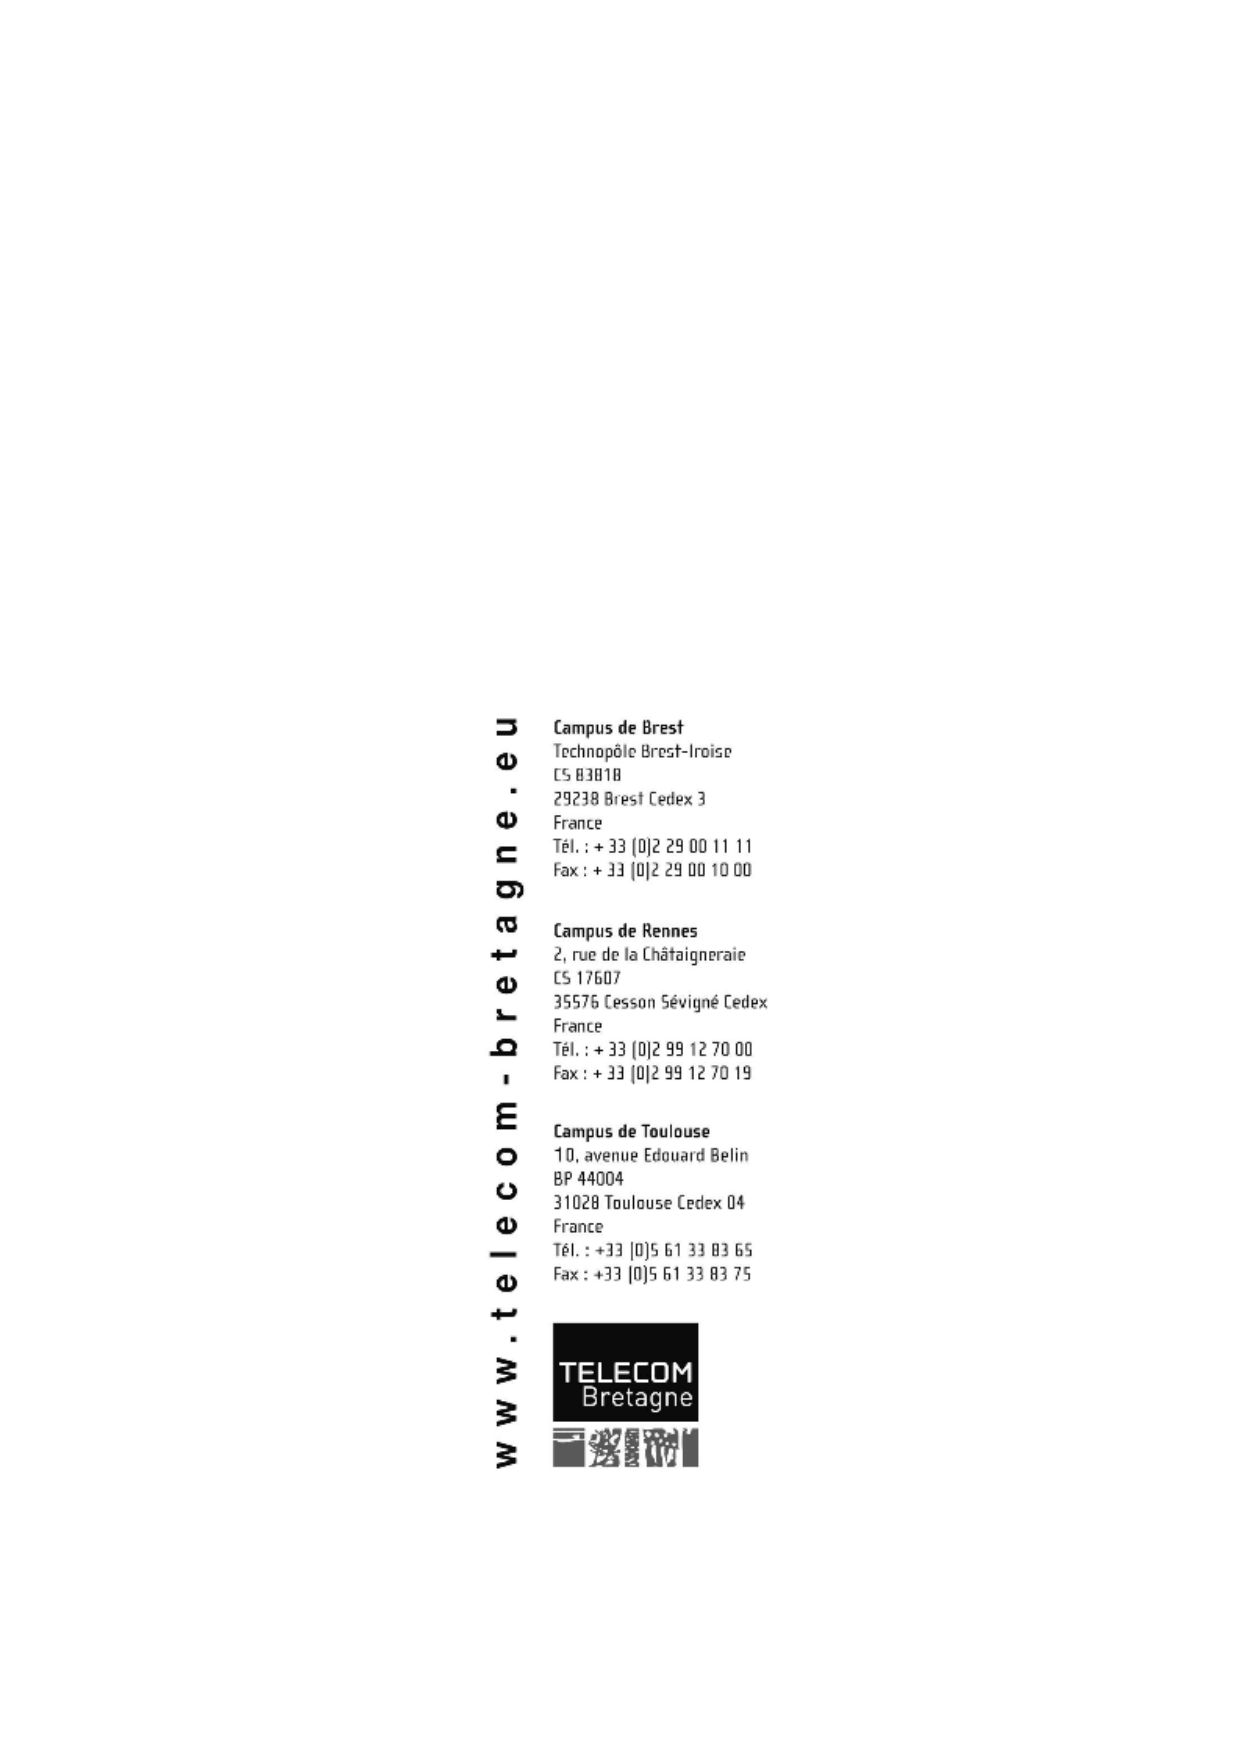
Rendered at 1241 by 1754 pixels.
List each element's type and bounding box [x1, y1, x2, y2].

table_header [111, 118, 1069, 154]
picture [220, 835, 1021, 1636]
